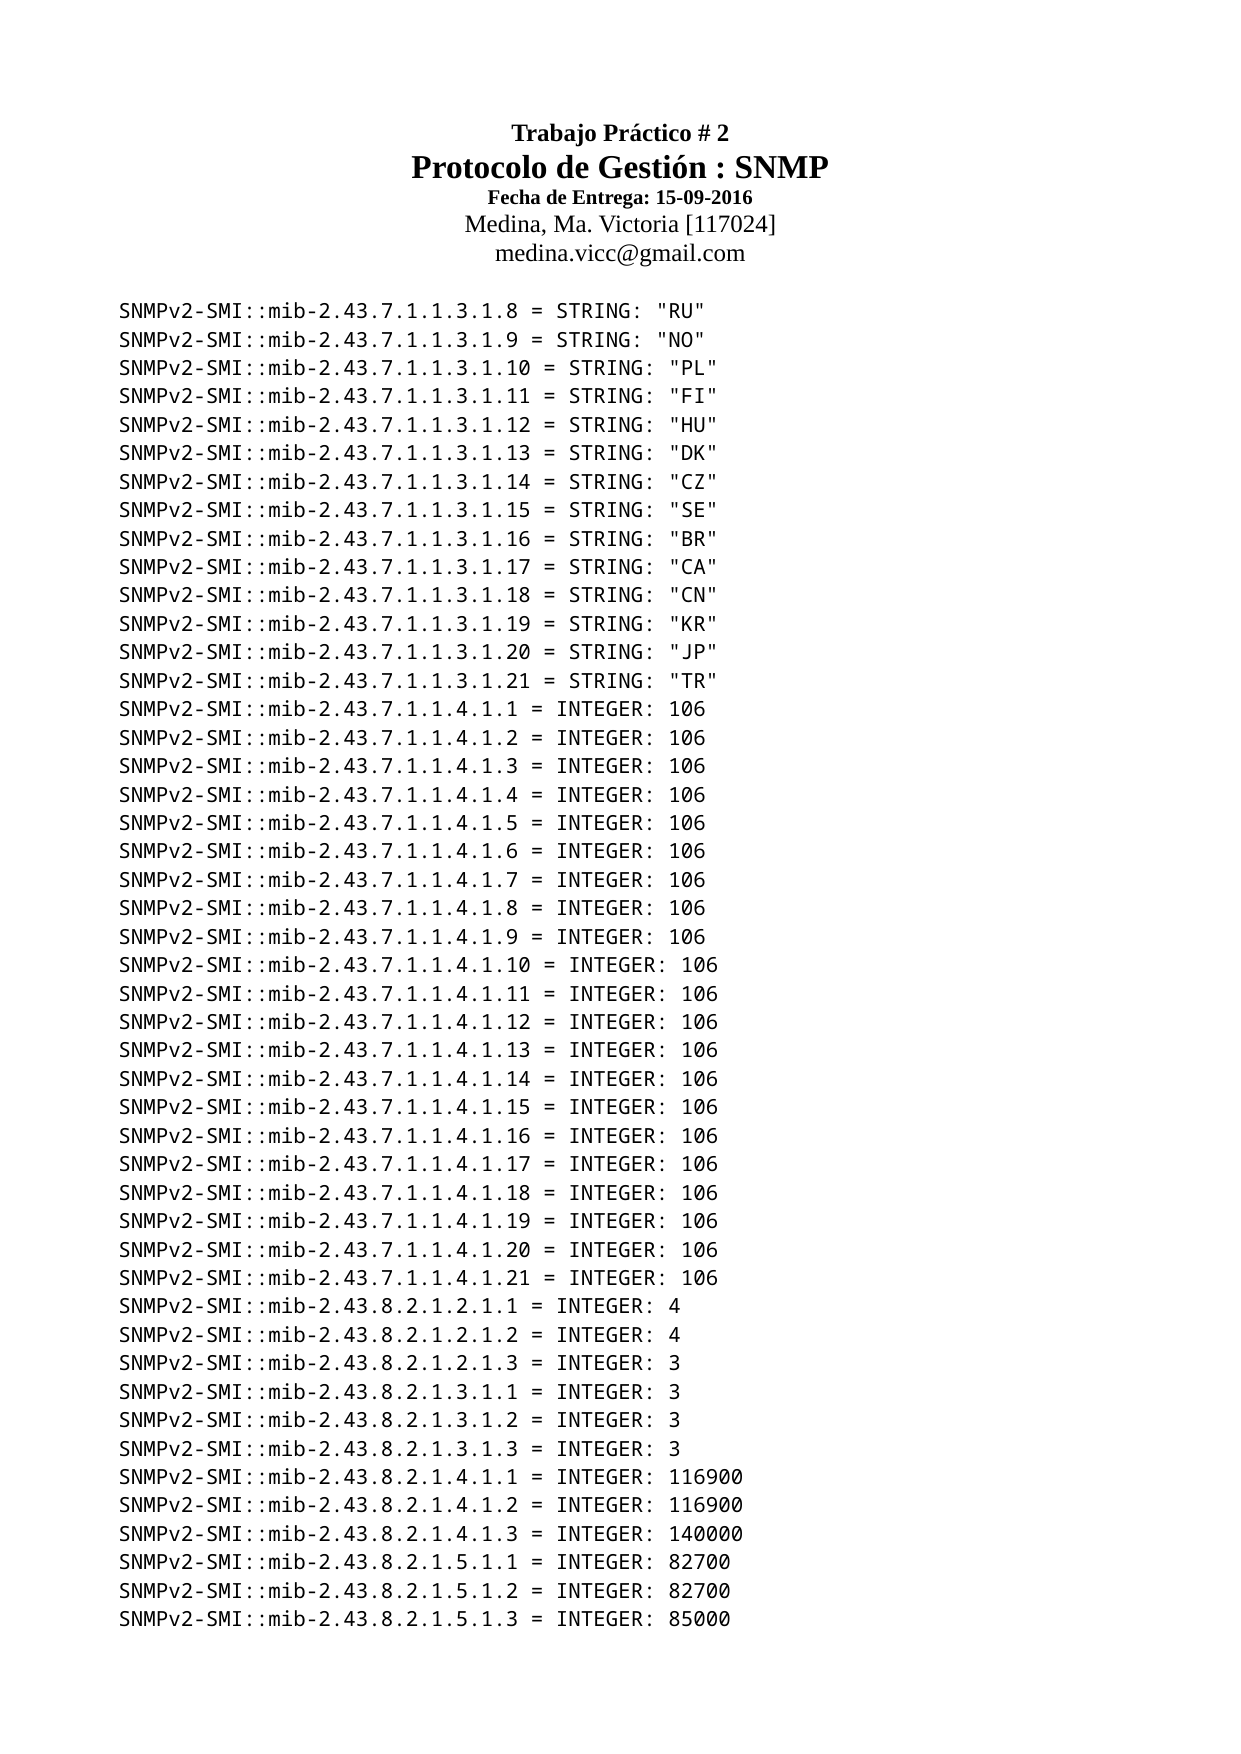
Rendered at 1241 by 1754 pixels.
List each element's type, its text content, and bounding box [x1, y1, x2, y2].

text SNMPv2-SMI::mib-2.43.7.1.1.3.1.14 = STRING: "CZ" [118, 467, 1122, 495]
text SNMPv2-SMI::mib-2.43.7.1.1.4.1.15 = INTEGER: 106 [118, 1092, 1122, 1121]
text SNMPv2-SMI::mib-2.43.8.2.1.4.1.2 = INTEGER: 116900 [118, 1491, 1122, 1519]
text SNMPv2-SMI::mib-2.43.7.1.1.3.1.19 = STRING: "KR" [118, 609, 1122, 637]
text SNMPv2-SMI::mib-2.43.7.1.1.4.1.13 = INTEGER: 106 [118, 1036, 1122, 1064]
text SNMPv2-SMI::mib-2.43.7.1.1.3.1.13 = STRING: "DK" [118, 438, 1122, 467]
text SNMPv2-SMI::mib-2.43.7.1.1.4.1.12 = INTEGER: 106 [118, 1007, 1122, 1036]
text SNMPv2-SMI::mib-2.43.7.1.1.3.1.21 = STRING: "TR" [118, 666, 1122, 694]
text SNMPv2-SMI::mib-2.43.7.1.1.3.1.18 = STRING: "CN" [118, 581, 1122, 609]
text SNMPv2-SMI::mib-2.43.7.1.1.3.1.12 = STRING: "HU" [118, 410, 1122, 438]
text SNMPv2-SMI::mib-2.43.7.1.1.4.1.8 = INTEGER: 106 [118, 893, 1122, 922]
text SNMPv2-SMI::mib-2.43.7.1.1.4.1.18 = INTEGER: 106 [118, 1178, 1122, 1206]
text SNMPv2-SMI::mib-2.43.7.1.1.4.1.17 = INTEGER: 106 [118, 1149, 1122, 1178]
text SNMPv2-SMI::mib-2.43.8.2.1.5.1.1 = INTEGER: 82700 [118, 1547, 1122, 1576]
text SNMPv2-SMI::mib-2.43.8.2.1.4.1.1 = INTEGER: 116900 [118, 1462, 1122, 1491]
text SNMPv2-SMI::mib-2.43.7.1.1.4.1.6 = INTEGER: 106 [118, 837, 1122, 865]
text SNMPv2-SMI::mib-2.43.8.2.1.3.1.1 = INTEGER: 3 [118, 1377, 1122, 1405]
text SNMPv2-SMI::mib-2.43.7.1.1.4.1.10 = INTEGER: 106 [118, 950, 1122, 979]
text SNMPv2-SMI::mib-2.43.7.1.1.3.1.10 = STRING: "PL" [118, 353, 1122, 382]
text SNMPv2-SMI::mib-2.43.7.1.1.4.1.1 = INTEGER: 106 [118, 694, 1122, 723]
text SNMPv2-SMI::mib-2.43.8.2.1.2.1.2 = INTEGER: 4 [118, 1320, 1122, 1348]
text SNMPv2-SMI::mib-2.43.7.1.1.4.1.21 = INTEGER: 106 [118, 1263, 1122, 1292]
text SNMPv2-SMI::mib-2.43.8.2.1.3.1.3 = INTEGER: 3 [118, 1434, 1122, 1462]
text SNMPv2-SMI::mib-2.43.8.2.1.5.1.3 = INTEGER: 85000 [118, 1604, 1122, 1633]
text SNMPv2-SMI::mib-2.43.8.2.1.3.1.2 = INTEGER: 3 [118, 1405, 1122, 1434]
text SNMPv2-SMI::mib-2.43.7.1.1.3.1.15 = STRING: "SE" [118, 495, 1122, 524]
text SNMPv2-SMI::mib-2.43.7.1.1.3.1.11 = STRING: "FI" [118, 382, 1122, 410]
text SNMPv2-SMI::mib-2.43.7.1.1.4.1.19 = INTEGER: 106 [118, 1206, 1122, 1235]
text SNMPv2-SMI::mib-2.43.7.1.1.4.1.5 = INTEGER: 106 [118, 808, 1122, 837]
text SNMPv2-SMI::mib-2.43.7.1.1.4.1.14 = INTEGER: 106 [118, 1064, 1122, 1092]
text SNMPv2-SMI::mib-2.43.7.1.1.4.1.16 = INTEGER: 106 [118, 1121, 1122, 1149]
text SNMPv2-SMI::mib-2.43.8.2.1.5.1.2 = INTEGER: 82700 [118, 1576, 1122, 1604]
text SNMPv2-SMI::mib-2.43.7.1.1.3.1.16 = STRING: "BR" [118, 524, 1122, 552]
text SNMPv2-SMI::mib-2.43.7.1.1.3.1.17 = STRING: "CA" [118, 552, 1122, 581]
text SNMPv2-SMI::mib-2.43.7.1.1.3.1.9 = STRING: "NO" [118, 325, 1122, 353]
text SNMPv2-SMI::mib-2.43.7.1.1.4.1.20 = INTEGER: 106 [118, 1235, 1122, 1263]
text SNMPv2-SMI::mib-2.43.7.1.1.4.1.7 = INTEGER: 106 [118, 865, 1122, 893]
text SNMPv2-SMI::mib-2.43.8.2.1.2.1.1 = INTEGER: 4 [118, 1292, 1122, 1320]
text SNMPv2-SMI::mib-2.43.7.1.1.4.1.2 = INTEGER: 106 [118, 723, 1122, 751]
text SNMPv2-SMI::mib-2.43.8.2.1.2.1.3 = INTEGER: 3 [118, 1348, 1122, 1377]
text SNMPv2-SMI::mib-2.43.7.1.1.4.1.4 = INTEGER: 106 [118, 780, 1122, 808]
text SNMPv2-SMI::mib-2.43.7.1.1.4.1.3 = INTEGER: 106 [118, 751, 1122, 780]
text SNMPv2-SMI::mib-2.43.7.1.1.3.1.8 = STRING: "RU" [118, 296, 1122, 325]
text SNMPv2-SMI::mib-2.43.7.1.1.4.1.11 = INTEGER: 106 [118, 979, 1122, 1007]
text SNMPv2-SMI::mib-2.43.8.2.1.4.1.3 = INTEGER: 140000 [118, 1519, 1122, 1547]
text SNMPv2-SMI::mib-2.43.7.1.1.3.1.20 = STRING: "JP" [118, 637, 1122, 666]
text SNMPv2-SMI::mib-2.43.7.1.1.4.1.9 = INTEGER: 106 [118, 922, 1122, 950]
